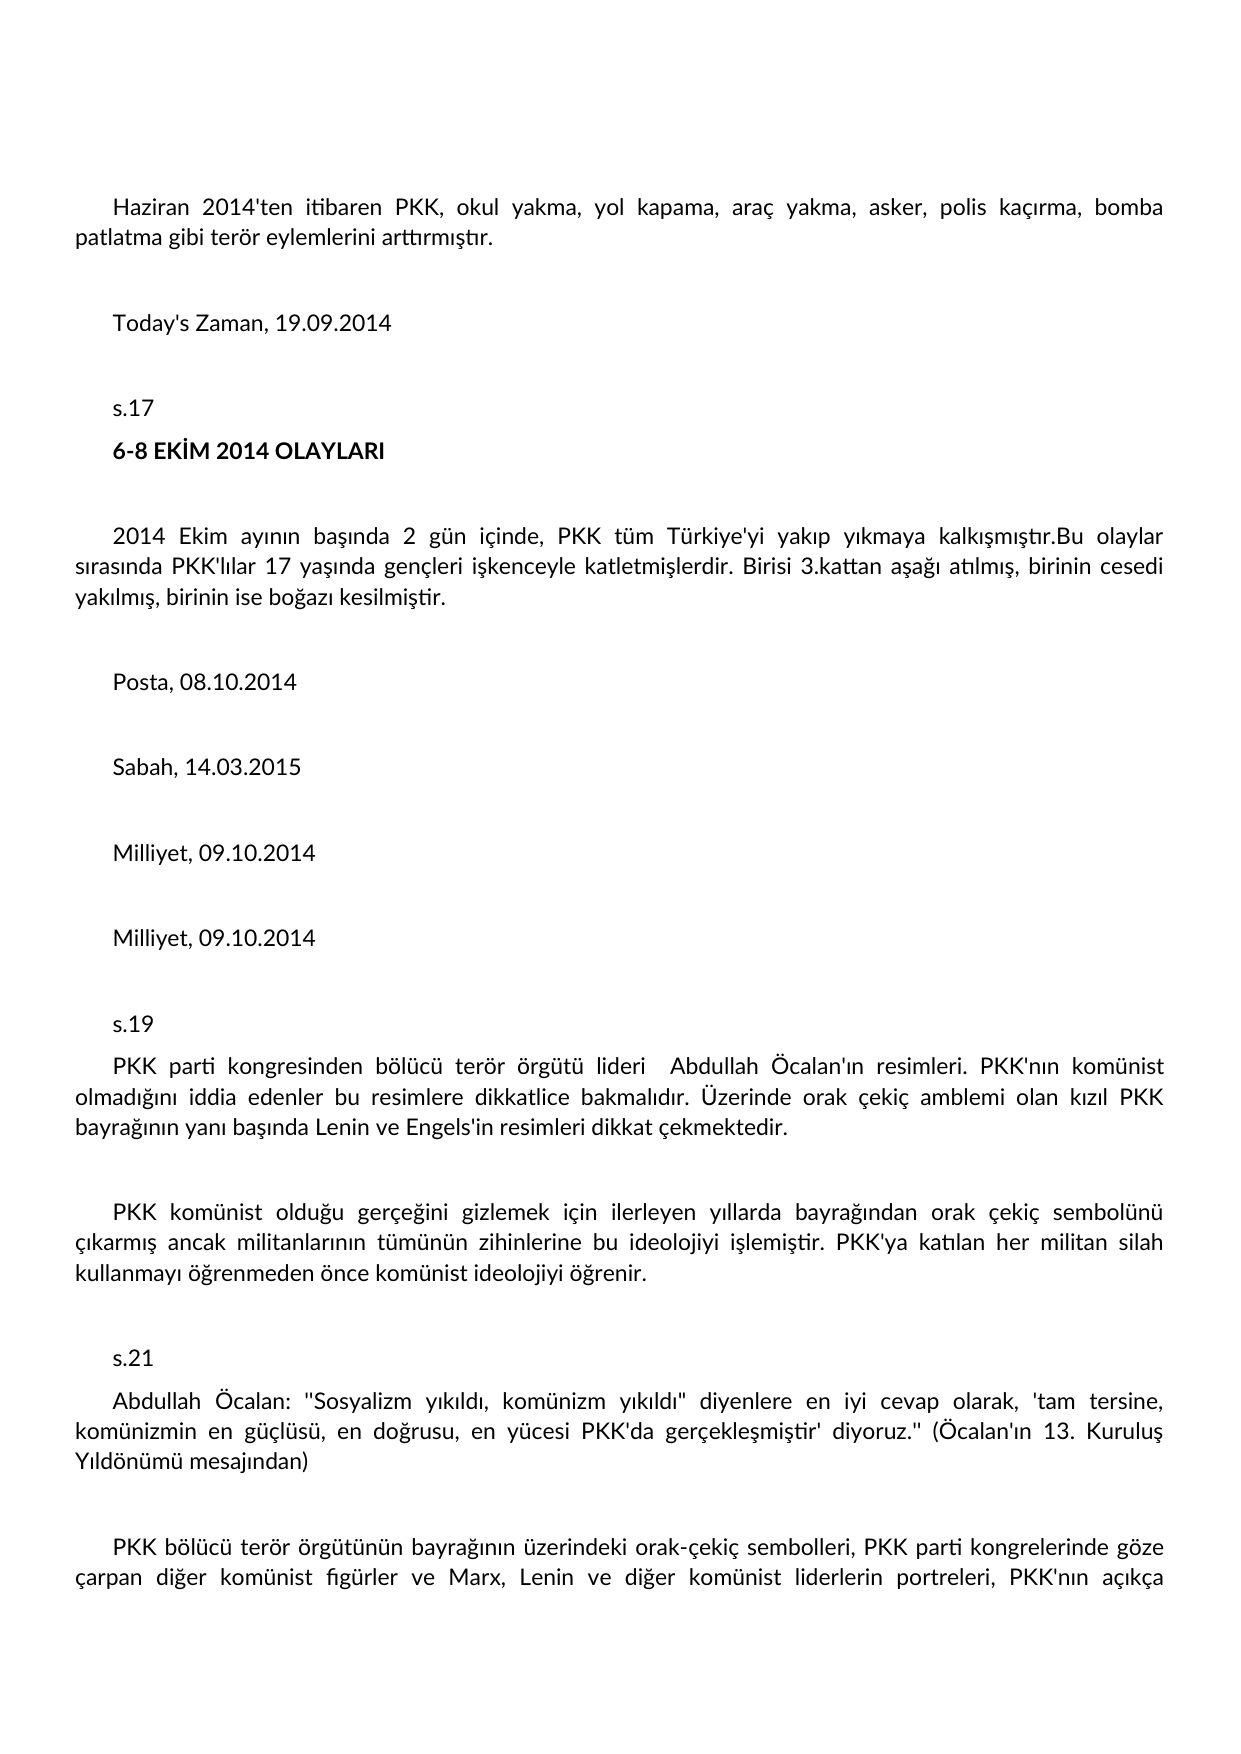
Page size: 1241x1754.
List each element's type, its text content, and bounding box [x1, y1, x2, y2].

text s.19 [75, 1009, 1165, 1037]
text Milliyet, 09.10.2014 [75, 924, 1165, 951]
text Today's Zaman, 19.09.2014 [75, 308, 1165, 336]
text Sabah, 14.03.2015 [75, 753, 1165, 781]
text PKK bölücü terör örgütünün bayrağının üzerindeki orak-çekiç sembolleri, PKK parti kongrelerinde göze çarpan diğer komünist figürler ve Marx, Lenin ve diğer komünist liderlerin portreleri, PKK'nın açıkça [75, 1532, 1165, 1590]
text Abdullah Öcalan: ''Sosyalizm yıkıldı, komünizm yıkıldı" diyenlere en iyi cevap olarak, 'tam tersine, komünizmin en güçlüsü, en doğrusu, en yücesi PKK'da gerçekleşmiştir' diyoruz.'' (Öcalan'ın 13. Kuruluş Yıldönümü mesajından) [75, 1386, 1165, 1474]
text Milliyet, 09.10.2014 [75, 838, 1165, 866]
text 6-8 EKİM 2014 OLAYLARI [75, 436, 1165, 464]
text s.21 [75, 1344, 1165, 1371]
text Posta, 08.10.2014 [75, 668, 1165, 695]
text PKK parti kongresinden bölücü terör örgütü lideri Abdullah Öcalan'ın resimleri. PKK'nın komünist olmadığını iddia edenler bu resimlere dikkatlice bakmalıdır. Üzerinde orak çekiç amblemi olan kızıl PKK bayrağının yanı başında Lenin ve Engels'in resimleri dikkat çekmektedir. [75, 1052, 1165, 1140]
text s.17 [75, 394, 1165, 421]
text PKK komünist olduğu gerçeğini gizlemek için ilerleyen yıllarda bayrağından orak çekiç sembolünü çıkarmış ancak militanlarının tümünün zihinlerine bu ideolojiyi işlemiştir. PKK'ya katılan her militan silah kullanmayı öğrenmeden önce komünist ideolojiyi öğrenir. [75, 1198, 1165, 1286]
text Haziran 2014'ten itibaren PKK, okul yakma, yol kapama, araç yakma, asker, polis kaçırma, bomba patlatma gibi terör eylemlerini arttırmıştır. [75, 193, 1165, 250]
text 2014 Ekim ayının başında 2 gün içinde, PKK tüm Türkiye'yi yakıp yıkmaya kalkışmıştır.Bu olaylar sırasında PKK'lılar 17 yaşında gençleri işkenceyle katletmişlerdir. Birisi 3.kattan aşağı atılmış, birinin cesedi yakılmış, birinin ise boğazı kesilmiştir. [75, 522, 1165, 610]
